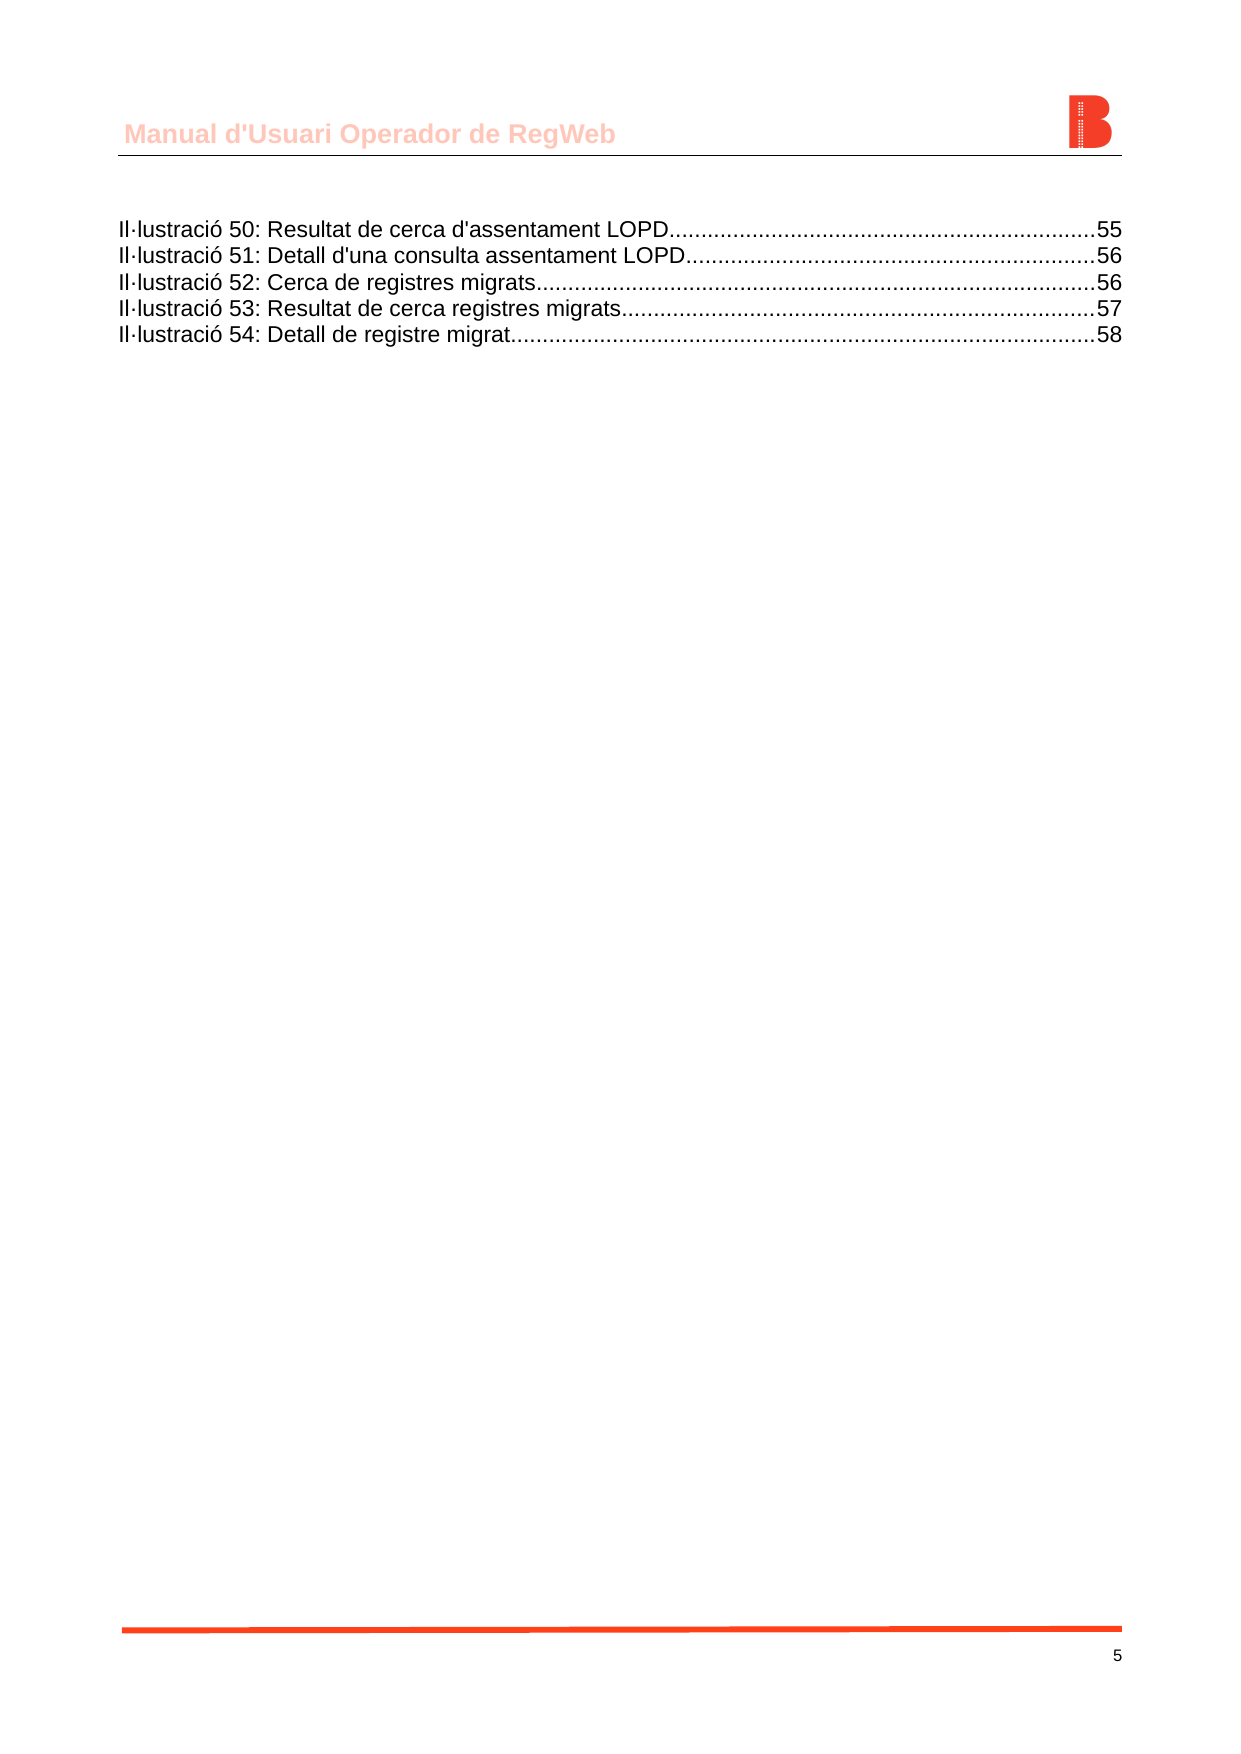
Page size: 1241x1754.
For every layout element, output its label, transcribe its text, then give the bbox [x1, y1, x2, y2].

text Il·lustració 50: Resultat de cerca d'assentament LOPD 55 [118, 216, 1122, 242]
text Il·lustració 53: Resultat de cerca registres migrats 57 [118, 295, 1122, 321]
picture [1063, 94, 1117, 150]
text Il·lustració 51: Detall d'una consulta assentament LOPD 56 [118, 242, 1122, 268]
text Il·lustració 54: Detall de registre migrat 58 [118, 321, 1122, 347]
text Il·lustració 52: Cerca de registres migrats 56 [118, 268, 1122, 295]
